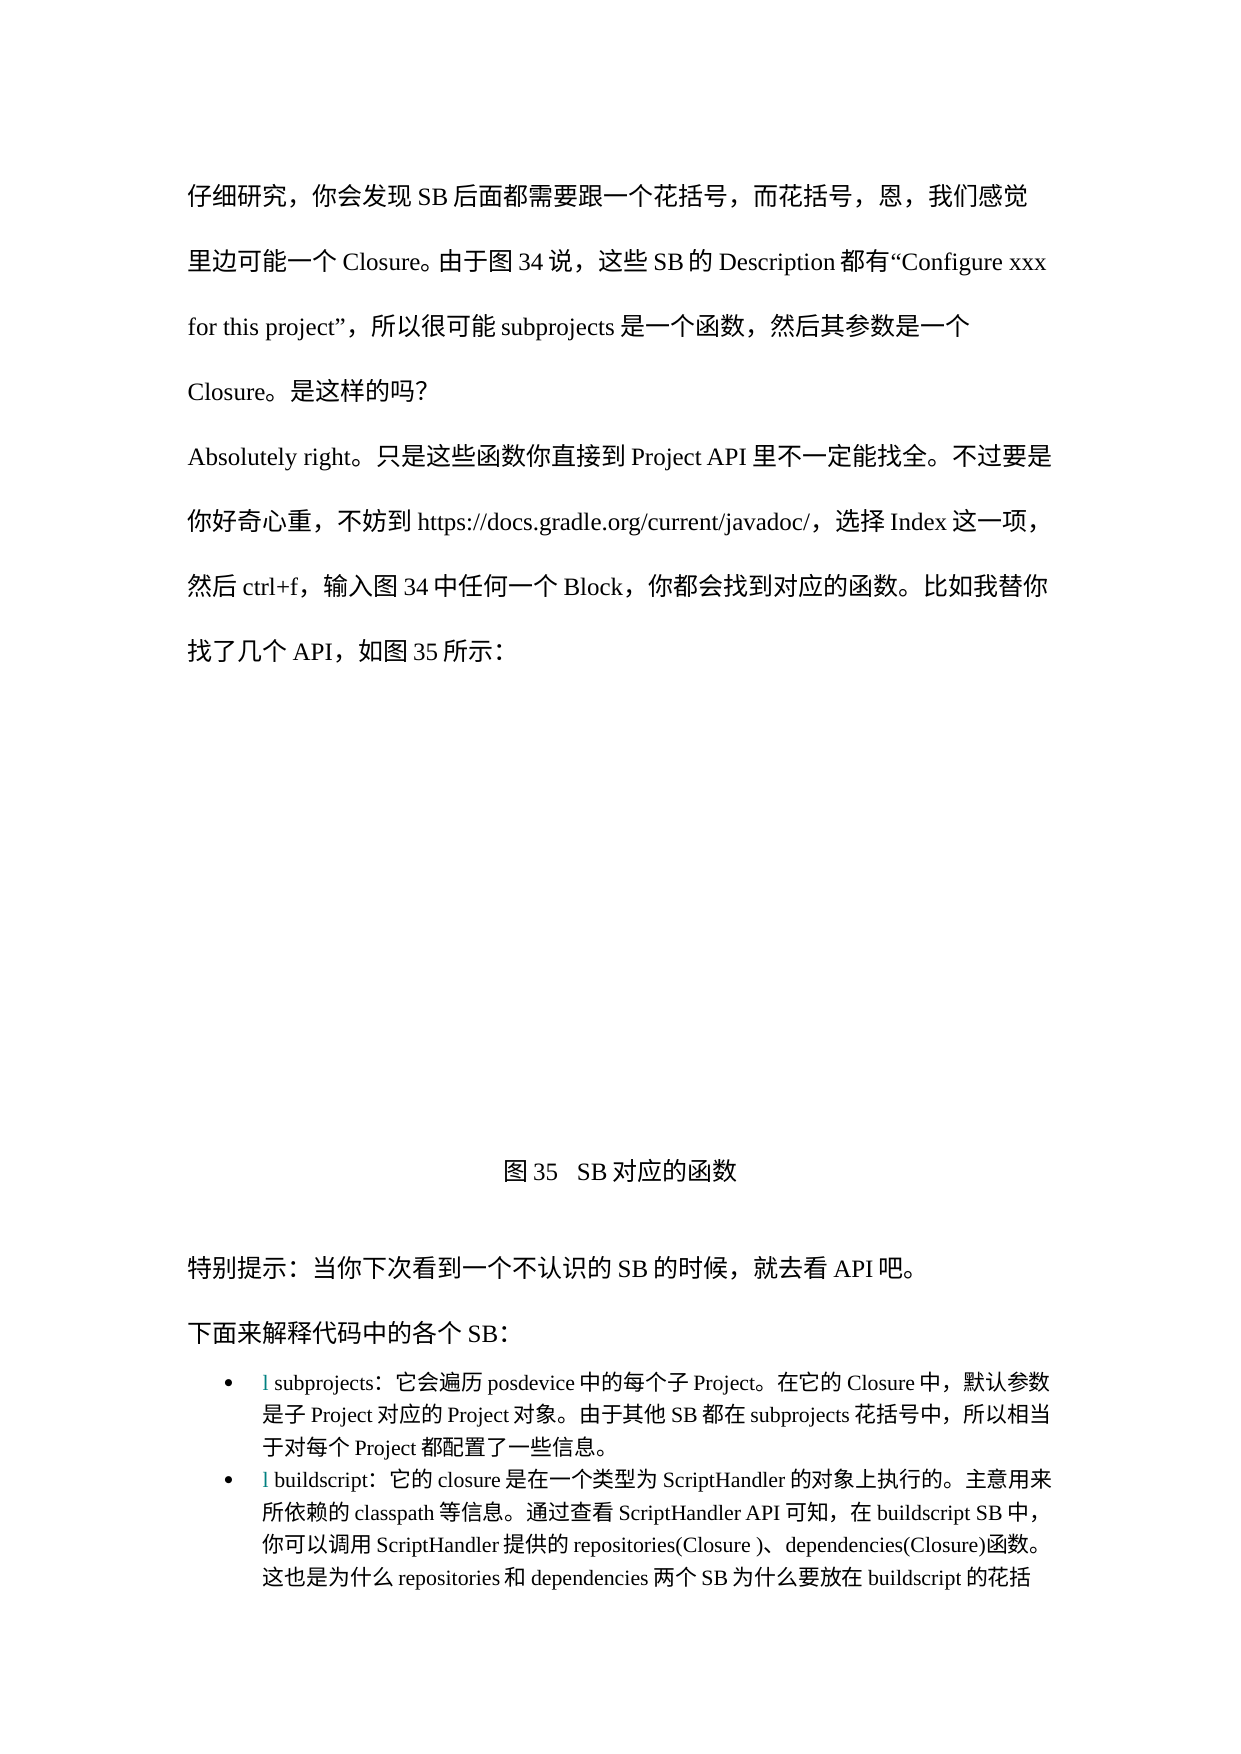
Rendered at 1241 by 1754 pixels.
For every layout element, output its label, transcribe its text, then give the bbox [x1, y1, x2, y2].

text 下面来解释代码中的各个SB： [187, 1299, 1053, 1364]
text Absolutely right。只是这些函数你直接到Project API里不一定能找全。不过要是你好奇心重，不妨到https://docs.gradle.org/current/javadoc/，选择Index这一项，然后ctrl+f，输入图34中任何一个Block，你都会找到对应的函数。比如我替你找了几个API，如图35所示： [187, 422, 1053, 682]
list l subprojects：它会遍历posdevice中的每个子Project。在它的Closure中，默认参数是子Project对应的Project对象。由于其他SB都在subprojects花括号中，所以相当于对每个Project都配置了一些信息。 [225, 1364, 1053, 1462]
text 仔细研究，你会发现SB后面都需要跟一个花括号，而花括号，恩，我们感觉里边可能一个Closure。由于图34说，这些SB的Description都有“Configure xxx for this project”，所以很可能subprojects是一个函数，然后其参数是一个Closure。是这样的吗？ [187, 162, 1053, 422]
text 特别提示：当你下次看到一个不认识的SB的时候，就去看API吧。 [187, 1234, 1053, 1299]
list l buildscript：它的closure是在一个类型为ScriptHandler的对象上执行的。主意用来所依赖的classpath等信息。通过查看ScriptHandler API可知，在buildscript SB中，你可以调用ScriptHandler提供的repositories(Closure )、dependencies(Closure)函数。这也是为什么repositories和dependencies两个SB为什么要放在buildscript的花括 [225, 1462, 1053, 1592]
table_header 图35 SB对应的函数 [188, 682, 1053, 1202]
